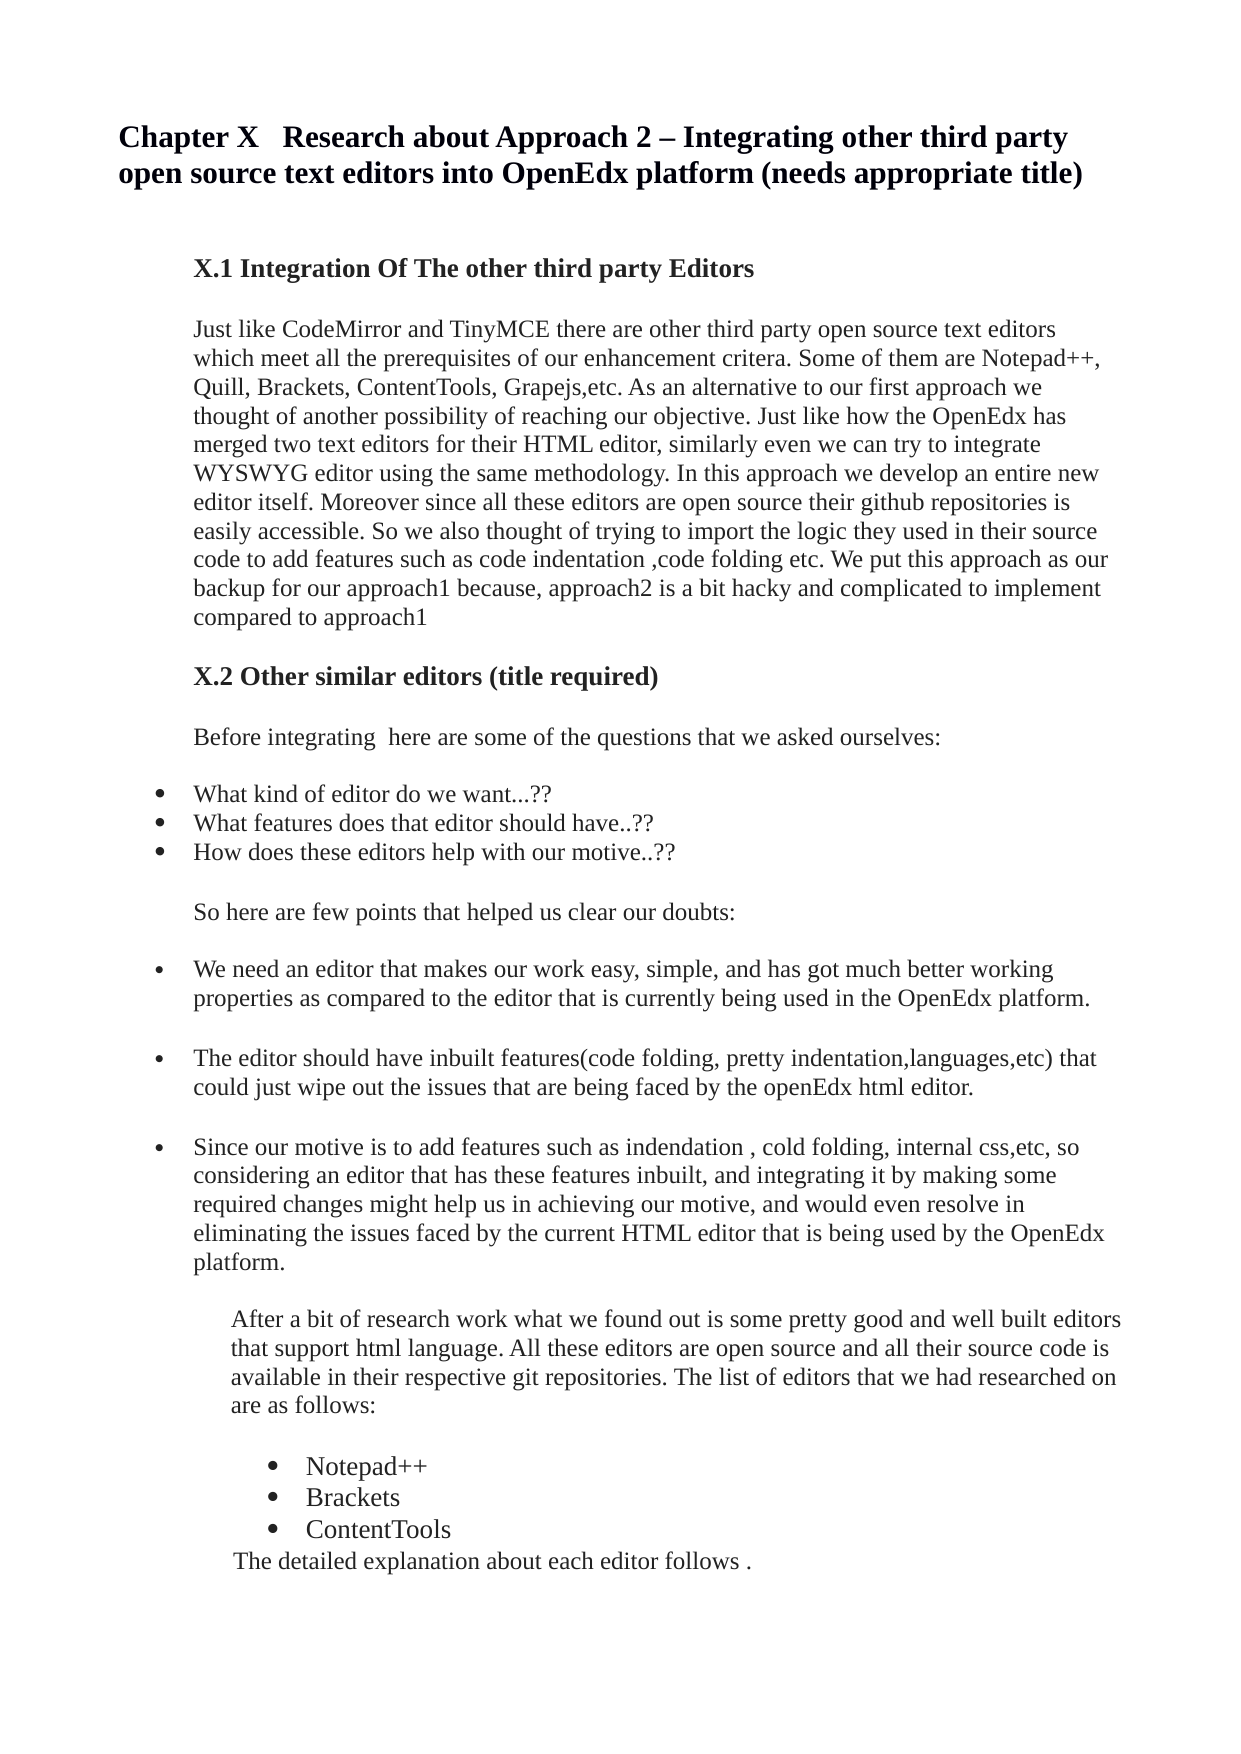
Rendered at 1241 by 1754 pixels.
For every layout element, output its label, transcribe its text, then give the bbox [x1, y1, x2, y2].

text After a bit of research work what we found out is some pretty good and well built editors that support html language. All these editors are open source and all their source code is available in their respective git repositories. The list of editors that we had researched on are as follows: [231, 1304, 1122, 1419]
list Since our motive is to add features such as indendation , cold folding, internal css,etc, so considering an editor that has these features inbuilt, and integrating it by making some required changes might help us in achieving our motive, and would even resolve in eliminating the issues faced by the current HTML editor that is being used by the OpenEdx platform. [156, 1132, 1122, 1275]
list The editor should have inbuilt features(code folding, pretty indentation,languages,etc) that could just wipe out the issues that are being faced by the openEdx html editor. [156, 1043, 1122, 1100]
list We need an editor that makes our work easy, simple, and has got much better working properties as compared to the editor that is currently being used in the OpenEdx platform. [156, 954, 1122, 1012]
list How does these editors help with our motive..?? [156, 837, 1122, 866]
text The detailed explanation about each editor follows . [193, 1544, 1122, 1575]
list X.1 Integration Of The other third party Editors [193, 252, 1122, 283]
list Just like CodeMirror and TinyMCE there are other third party open source text editors which meet all the prerequisites of our enhancement critera. Some of them are Notepad++, Quill, Brackets, ContentTools, Grapejs,etc. As an alternative to our first approach we thought of another possibility of reaching our objective. Just like how the OpenEdx has merged two text editors for their HTML editor, similarly even we can try to integrate WYSWYG editor using the same methodology. In this approach we develop an entire new editor itself. Moreover since all these editors are open source their github repositories is easily accessible. So we also thought of trying to import the logic they used in their source code to add features such as code indentation ,code folding etc. We put this approach as our backup for our approach1 because, approach2 is a bit hacky and complicated to implement compared to approach1 [193, 314, 1122, 631]
list ContentTools [268, 1513, 1122, 1544]
list X.2 Other similar editors (title required) [193, 659, 1122, 691]
list Notepad++ [268, 1450, 1122, 1481]
text So here are few points that helped us clear our doubts: [193, 897, 1122, 926]
list Brackets [268, 1481, 1122, 1513]
list What kind of editor do we want...?? [156, 779, 1122, 808]
text Chapter X Research about Approach 2 – Integrating other third party open source text editors into OpenEdx platform (needs appropriate title) [118, 118, 1122, 190]
list Before integrating here are some of the questions that we asked ourselves: [193, 722, 1122, 751]
list What features does that editor should have..?? [156, 808, 1122, 837]
